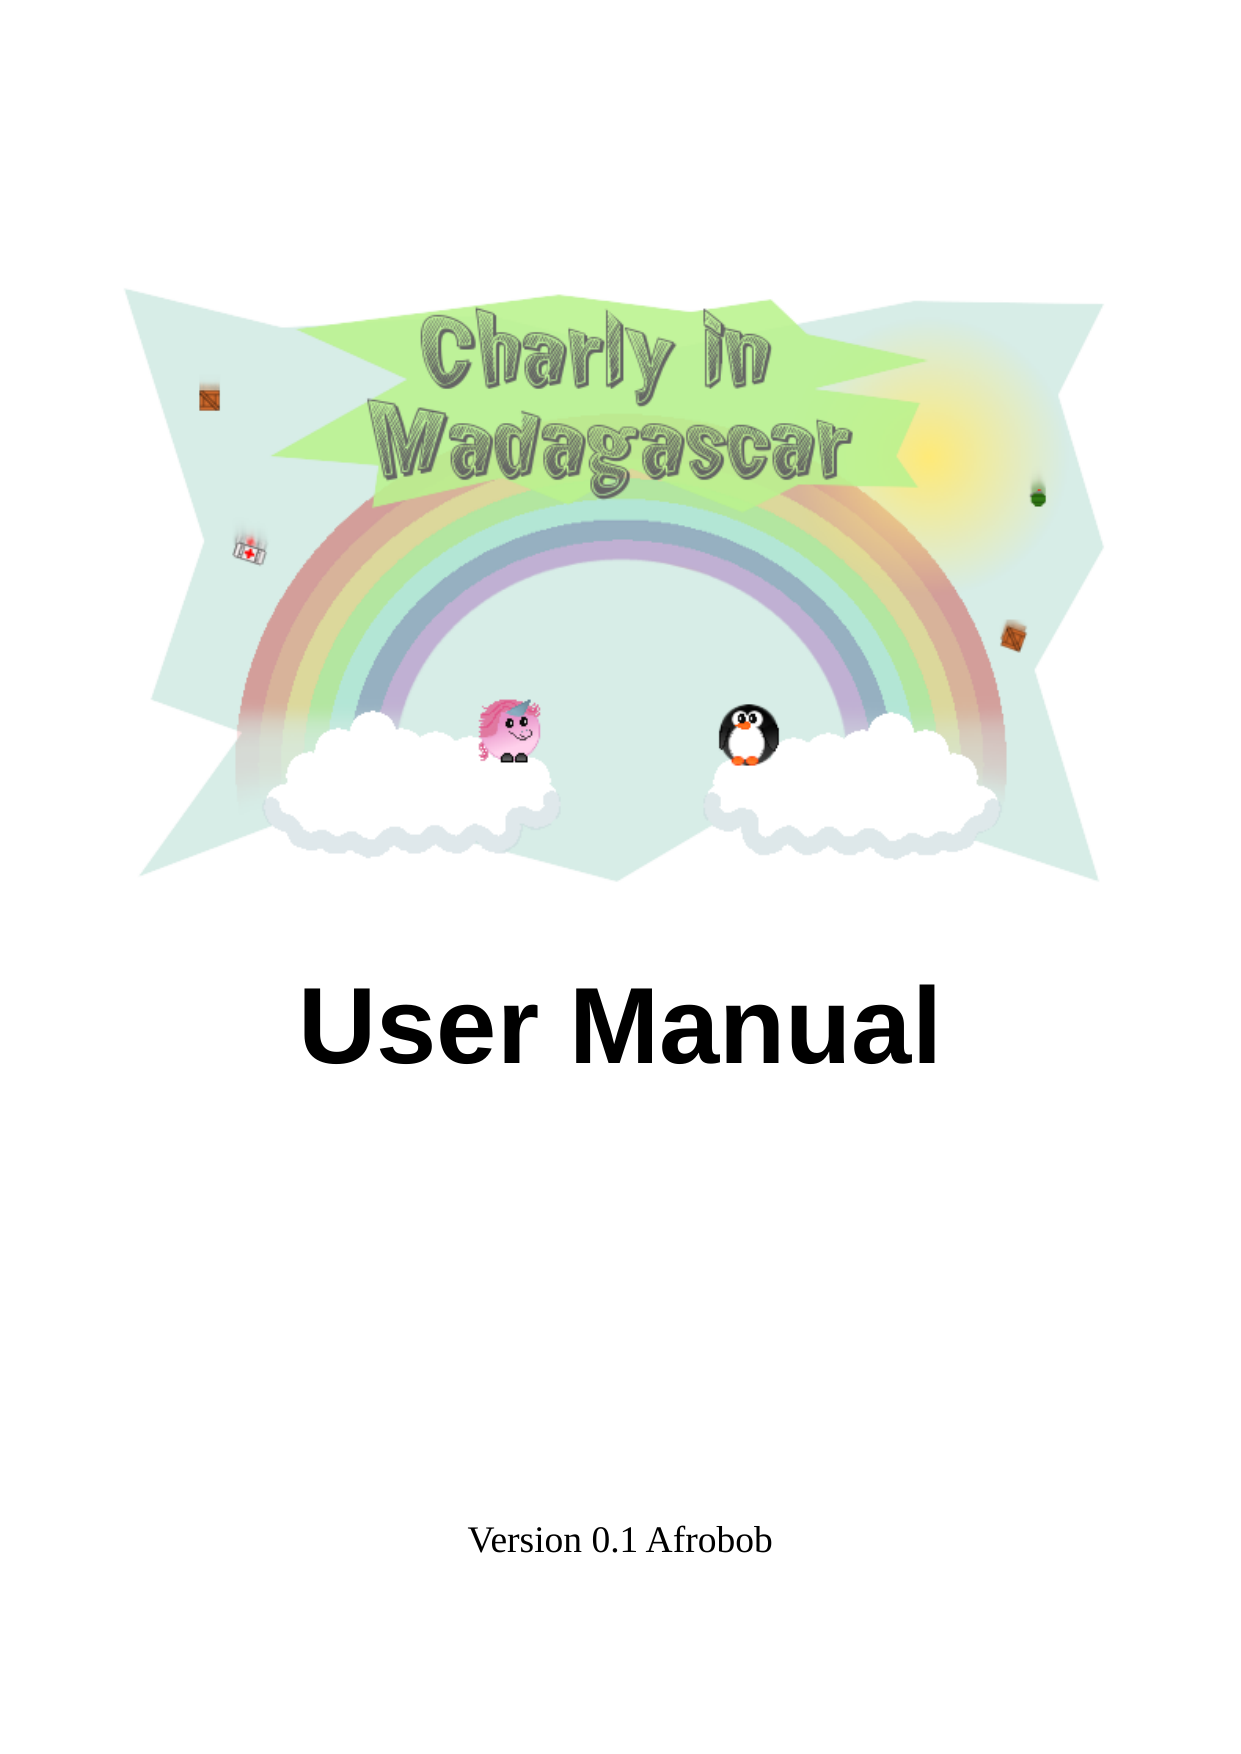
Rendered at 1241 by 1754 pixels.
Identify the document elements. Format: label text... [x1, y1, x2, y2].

text Version 0.1 Afrobob [118, 1517, 1122, 1560]
text User Manual [118, 961, 1122, 1086]
picture [118, 276, 1123, 904]
